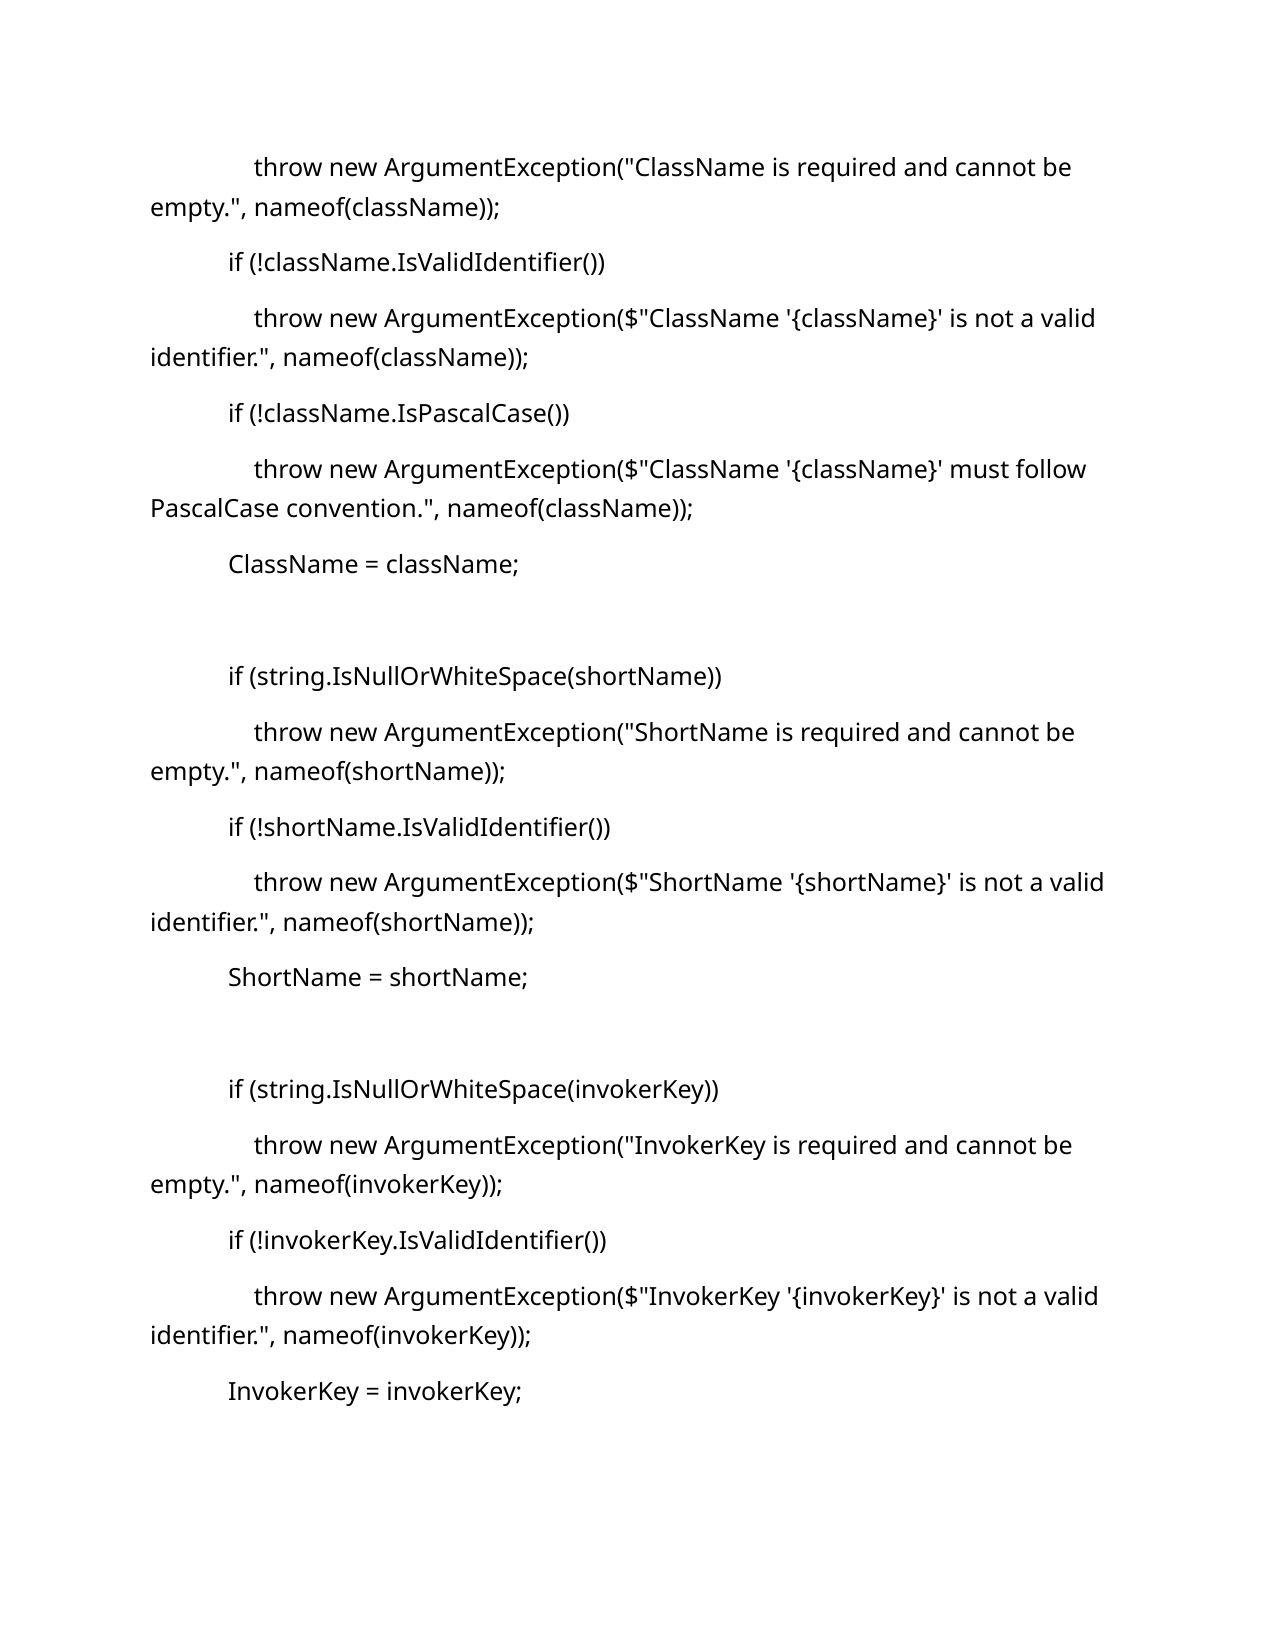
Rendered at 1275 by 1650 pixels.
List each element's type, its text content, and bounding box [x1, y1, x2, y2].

text throw new ArgumentException($"ClassName '{className}' must follow PascalCase convention.", nameof(className)); [150, 452, 1125, 525]
text if (string.IsNullOrWhiteSpace(invokerKey)) [150, 1072, 1125, 1106]
text ClassName = className; [150, 547, 1125, 581]
text ShortName = shortName; [150, 960, 1125, 994]
text if (!shortName.IsValidIdentifier()) [150, 809, 1125, 843]
text if (!invokerKey.IsValidIdentifier()) [150, 1222, 1125, 1257]
text InvokerKey = invokerKey; [150, 1373, 1125, 1407]
text throw new ArgumentException($"ClassName '{className}' is not a valid identifier.", nameof(className)); [150, 301, 1125, 374]
text if (string.IsNullOrWhiteSpace(shortName)) [150, 658, 1125, 692]
text if (!className.IsValidIdentifier()) [150, 245, 1125, 279]
text throw new ArgumentException("InvokerKey is required and cannot be empty.", nameof(invokerKey)); [150, 1127, 1125, 1201]
text throw new ArgumentException("ShortName is required and cannot be empty.", nameof(shortName)); [150, 714, 1125, 787]
text throw new ArgumentException("ClassName is required and cannot be empty.", nameof(className)); [150, 150, 1125, 223]
text throw new ArgumentException($"ShortName '{shortName}' is not a valid identifier.", nameof(shortName)); [150, 865, 1125, 938]
text if (!className.IsPascalCase()) [150, 396, 1125, 430]
text throw new ArgumentException($"InvokerKey '{invokerKey}' is not a valid identifier.", nameof(invokerKey)); [150, 1278, 1125, 1352]
